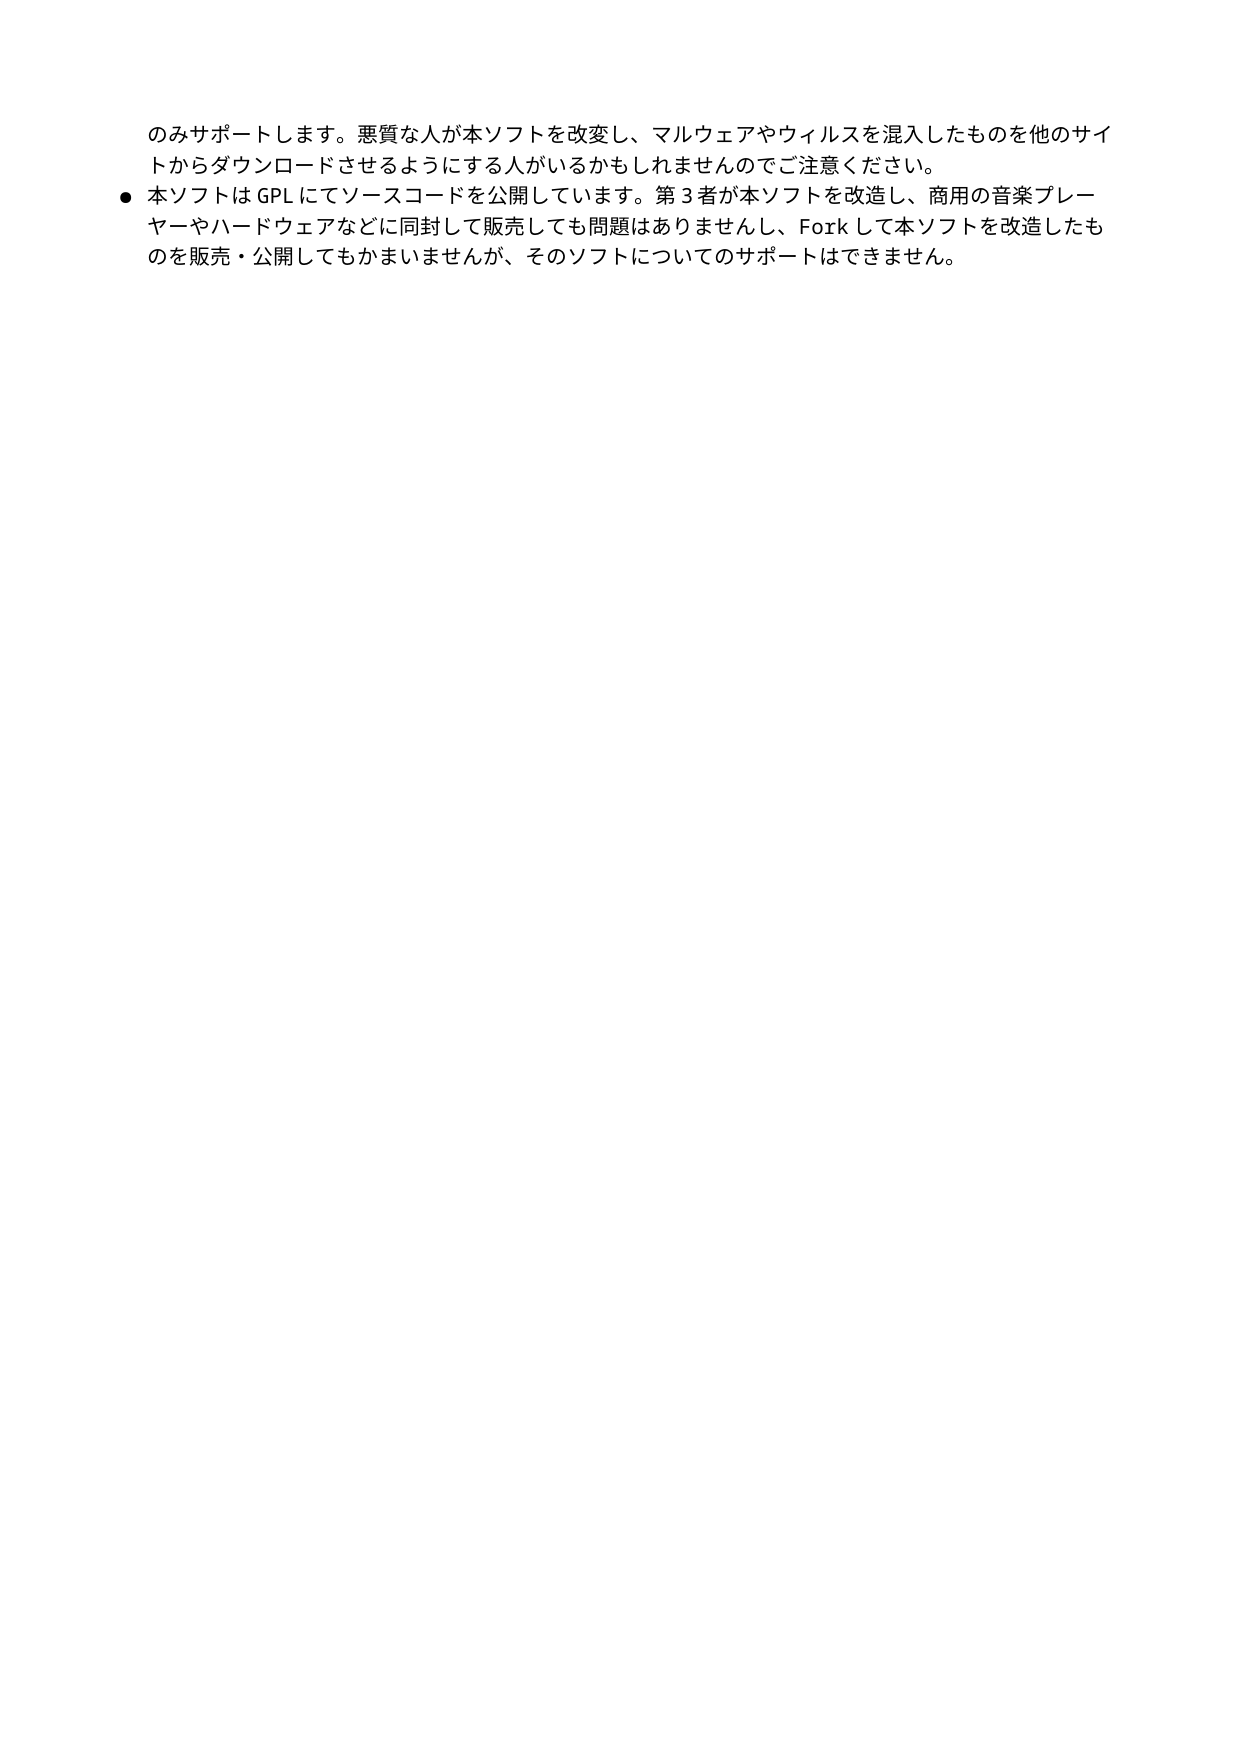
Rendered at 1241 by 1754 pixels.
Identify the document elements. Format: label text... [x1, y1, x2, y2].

list 本ソフトはGPLにてソースコードを公開しています。第3者が本ソフトを改造し、商用の音楽プレーヤーやハードウェアなどに同封して販売しても問題はありませんし、Forkして本ソフトを改造したものを販売・公開してもかまいませんが、そのソフトについてのサポートはできません。 [118, 179, 1122, 271]
list のみサポートします。悪質な人が本ソフトを改変し、マルウェアやウィルスを混入したものを他のサイトからダウンロードさせるようにする人がいるかもしれませんのでご注意ください。 [118, 118, 1122, 179]
